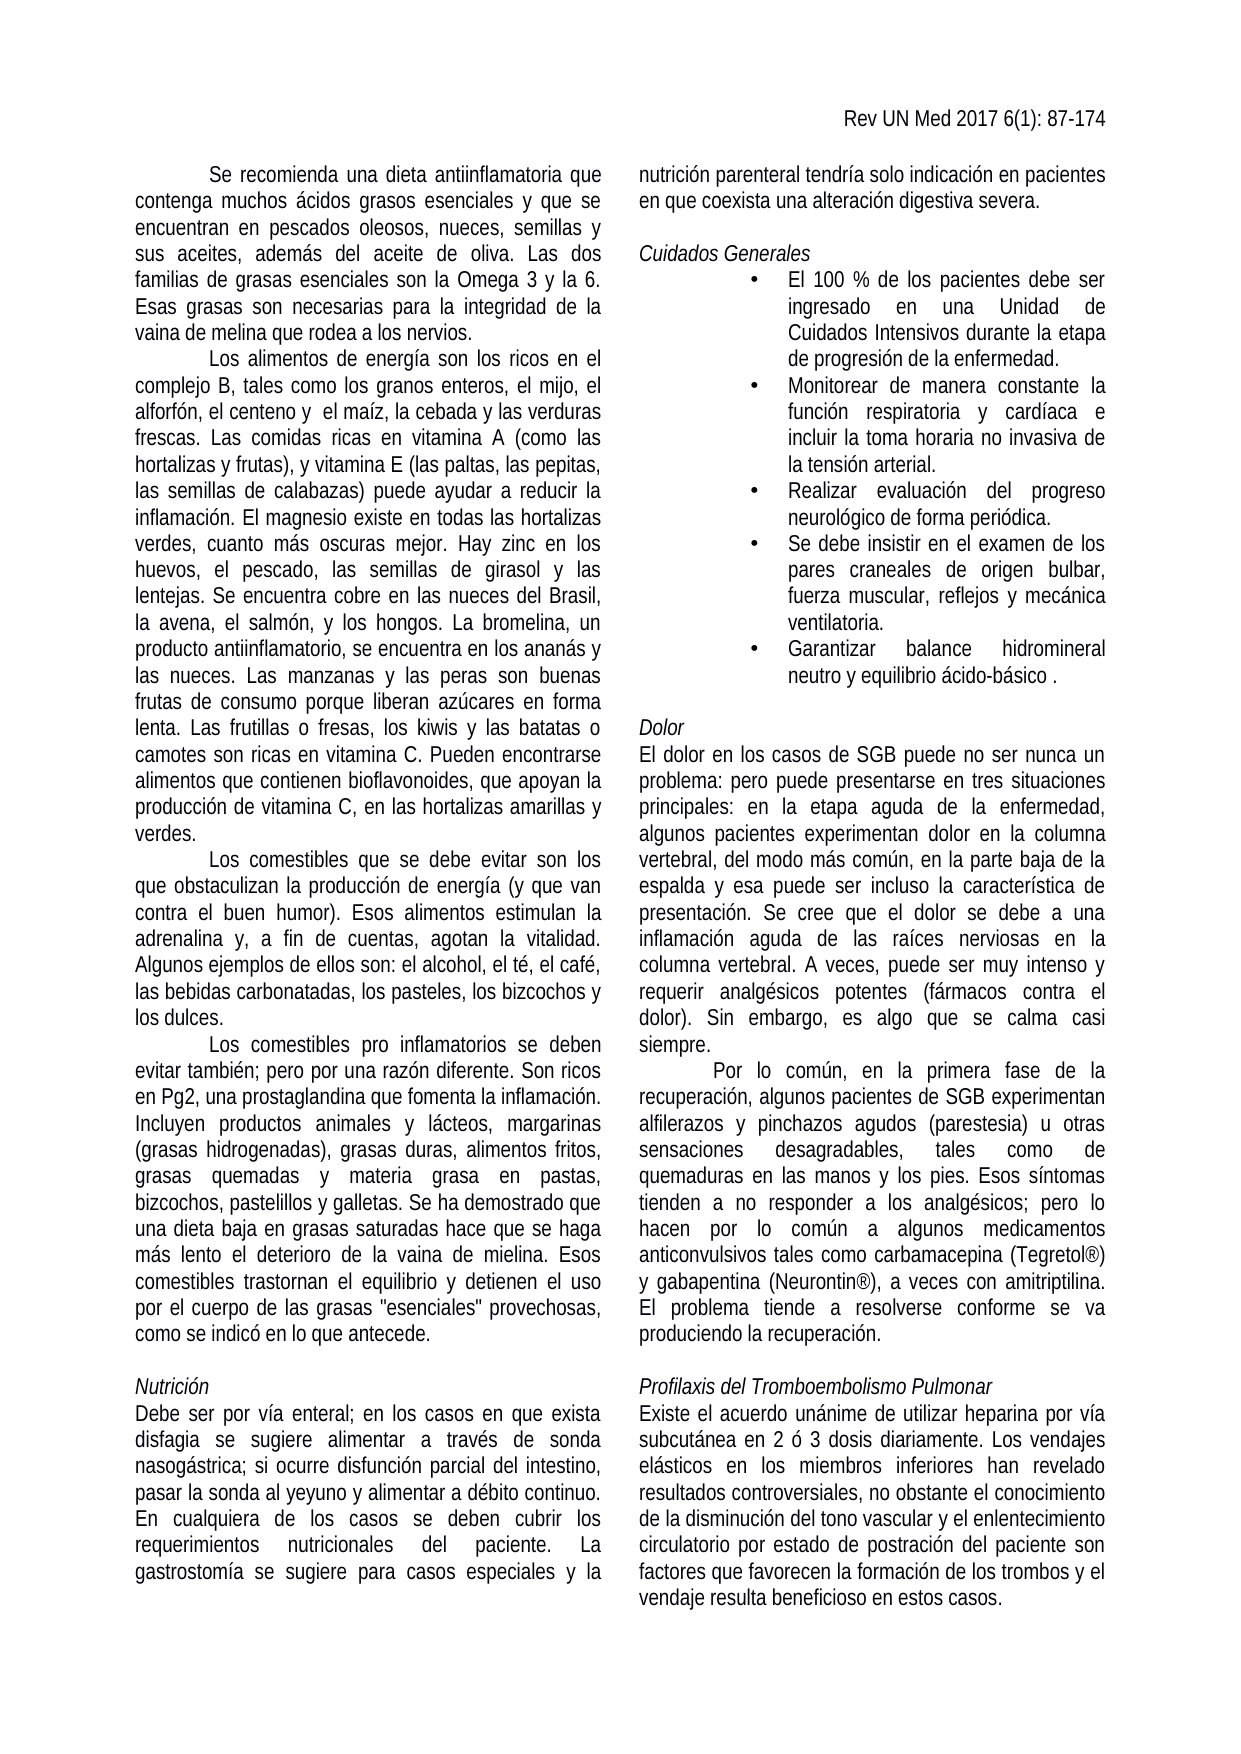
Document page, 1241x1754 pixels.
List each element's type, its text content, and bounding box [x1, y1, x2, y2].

text Cuidados Generales [639, 240, 1106, 266]
text El dolor en los casos de SGB puede no ser nunca un problema: pero puede presentarse en tres situaciones principales: en la etapa aguda de la enfermedad, algunos pacientes experimentan dolor en la columna vertebral, del modo más común, en la parte baja de la espalda y esa puede ser incluso la característica de presentación. Se cree que el dolor se debe a una inflamación aguda de las raíces nerviosas en la columna vertebral. A veces, puede ser muy intenso y requerir analgésicos potentes (fármacos contra el dolor). Sin embargo, es algo que se calma casi siempre. [639, 741, 1106, 1057]
text Existe el acuerdo unánime de utilizar heparina por vía subcutánea en 2 ó 3 dosis diariamente. Los vendajes elásticos en los miembros inferiores han revelado resultados controversiales, no obstante el conocimiento de la disminución del tono vascular y el enlentecimiento circulatorio por estado de postración del paciente son factores que favorecen la formación de los trombos y el vendaje resulta beneficioso en estos casos. [639, 1399, 1106, 1610]
list Garantizar balance hidromineral neutro y equilibrio ácido-básico . [750, 635, 1106, 688]
text Por lo común, en la primera fase de la recuperación, algunos pacientes de SGB experimentan alfilerazos y pinchazos agudos (parestesia) u otras sensaciones desagradables, tales como de quemaduras en las manos y los pies. Esos síntomas tienden a no responder a los analgésicos; pero lo hacen por lo común a algunos medicamentos anticonvulsivos tales como carbamacepina (Tegretol®) y gabapentina (Neurontin®), a veces con amitriptilina. El problema tiende a resolverse conforme se va produciendo la recuperación. [639, 1057, 1106, 1347]
text Debe ser por vía enteral; en los casos en que exista disfagia se sugiere alimentar a través de sonda nasogástrica; si ocurre disfunción parcial del intestino, pasar la sonda al yeyuno y alimentar a débito continuo. En cualquiera de los casos se deben cubrir los requerimientos nutricionales del paciente. La gastrostomía se sugiere para casos especiales y la [135, 1399, 601, 1584]
text Los comestibles que se debe evitar son los que obstaculizan la producción de energía (y que van contra el buen humor). Esos alimentos estimulan la adrenalina y, a fin de cuentas, agotan la vitalidad. Algunos ejemplos de ellos son: el alcohol, el té, el café, las bebidas carbonatadas, los pasteles, los bizcochos y los dulces. [135, 846, 601, 1031]
text Dolor [639, 714, 1106, 741]
text Se recomienda una dieta antiinflamatoria que contenga muchos ácidos grasos esenciales y que se encuentran en pescados oleosos, nueces, semillas y sus aceites, además del aceite de oliva. Las dos familias de grasas esenciales son la Omega 3 y la 6. Esas grasas son necesarias para la integridad de la vaina de melina que rodea a los nervios. [135, 161, 601, 345]
list El 100 % de los pacientes debe ser ingresado en una Unidad de Cuidados Intensivos durante la etapa de progresión de la enfermedad. [750, 266, 1106, 372]
text Profilaxis del Tromboembolismo Pulmonar [639, 1373, 1106, 1399]
text Nutrición [135, 1373, 601, 1399]
list Realizar evaluación del progreso neurológico de forma periódica. [750, 477, 1106, 530]
text Los alimentos de energía son los ricos en el complejo B, tales como los granos enteros, el mijo, el alforfón, el centeno y el maíz, la cebada y las verduras frescas. Las comidas ricas en vitamina A (como las hortalizas y frutas), y vitamina E (las paltas, las pepitas, las semillas de calabazas) puede ayudar a reducir la inflamación. El magnesio existe en todas las hortalizas verdes, cuanto más oscuras mejor. Hay zinc en los huevos, el pescado, las semillas de girasol y las lentejas. Se encuentra cobre en las nueces del Brasil, la avena, el salmón, y los hongos. La bromelina, un producto antiinflamatorio, se encuentra en los ananás y las nueces. Las manzanas y las peras son buenas frutas de consumo porque liberan azúcares en forma lenta. Las frutillas o fresas, los kiwis y las batatas o camotes son ricas en vitamina C. Pueden encontrarse alimentos que contienen bioflavonoides, que apoyan la producción de vitamina C, en las hortalizas amarillas y verdes. [135, 345, 601, 846]
text Los comestibles pro inflamatorios se deben evitar también; pero por una razón diferente. Son ricos en Pg2, una prostaglandina que fomenta la inflamación. Incluyen productos animales y lácteos, margarinas (grasas hidrogenadas), grasas duras, alimentos fritos, grasas quemadas y materia grasa en pastas, bizcochos, pastelillos y galletas. Se ha demostrado que una dieta baja en grasas saturadas hace que se haga más lento el deterioro de la vaina de mielina. Esos comestibles trastornan el equilibrio y detienen el uso por el cuerpo de las grasas "esenciales" provechosas, como se indicó en lo que antecede. [135, 1031, 601, 1347]
list Monitorear de manera constante la función respiratoria y cardíaca e incluir la toma horaria no invasiva de la tensión arterial. [750, 372, 1106, 477]
list Se debe insistir en el examen de los pares craneales de origen bulbar, fuerza muscular, reflejos y mecánica ventilatoria. [750, 530, 1106, 635]
text nutrición parenteral tendría solo indicación en pacientes en que coexista una alteración digestiva severa. [639, 161, 1106, 213]
